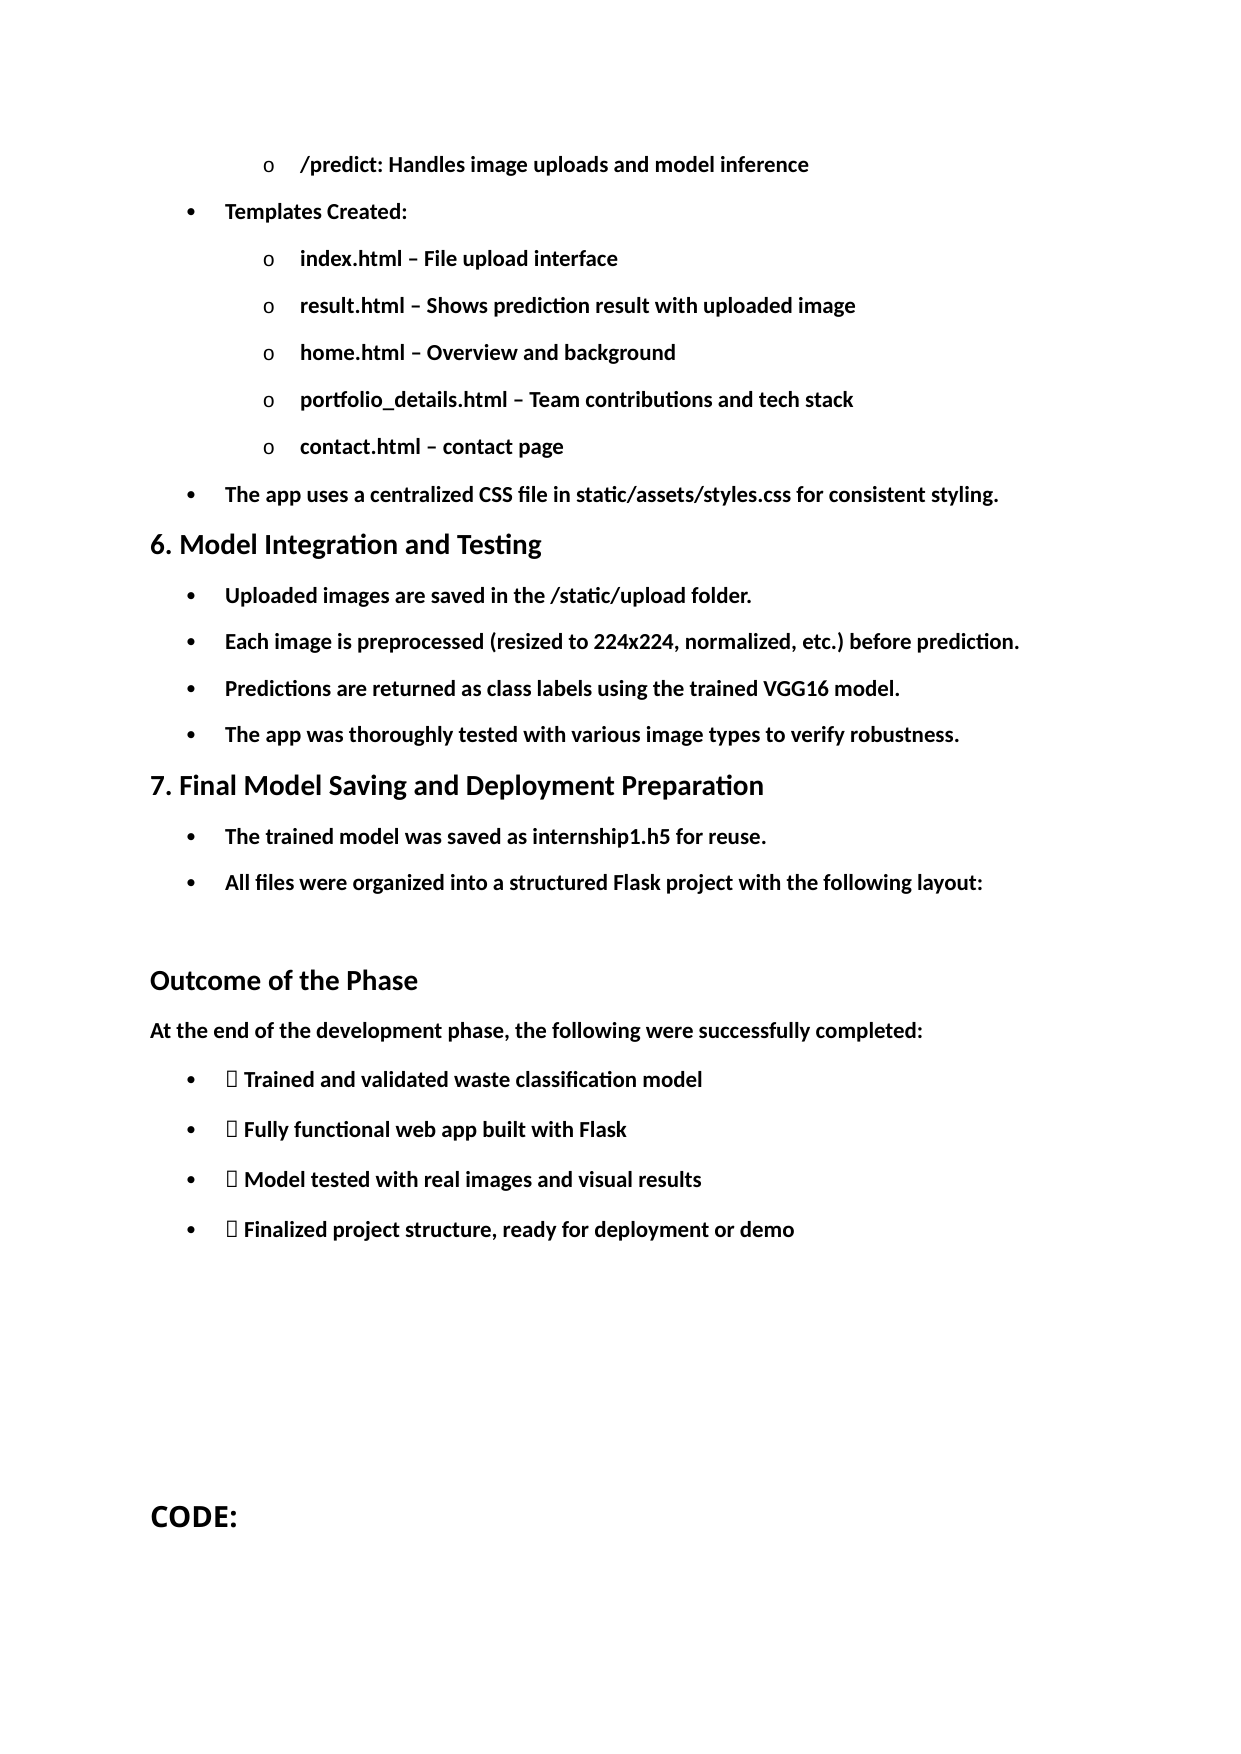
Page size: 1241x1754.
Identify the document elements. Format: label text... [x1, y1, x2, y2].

list The app uses a centralized CSS file in static/assets/styles.css for consistent styling. [187, 480, 1090, 508]
list /predict: Handles image uploads and model inference [262, 150, 1090, 178]
list Each image is preprocessed (resized to 224x224, normalized, etc.) before prediction. [187, 627, 1090, 656]
list contact.html – contact page [262, 432, 1090, 461]
text 6. Model Integration and Testing [150, 526, 1090, 562]
list The app was thoroughly tested with various image types to verify robustness. [187, 721, 1090, 749]
list index.html – File upload interface [262, 244, 1090, 272]
list 🧪 Model tested with real images and visual results [187, 1163, 1090, 1194]
text At the end of the development phase, the following were successfully completed: [150, 1016, 1090, 1044]
list All files were organized into a structured Flask project with the following layout: [187, 868, 1090, 896]
list 🧠 Trained and validated waste classification model [187, 1063, 1090, 1094]
list Templates Created: [187, 197, 1090, 225]
list Uploaded images are saved in the /static/upload folder. [187, 581, 1090, 609]
list result.html – Shows prediction result with uploaded image [262, 291, 1090, 319]
text 7. Final Model Saving and Deployment Preparation [150, 767, 1090, 803]
text CODE: [150, 1496, 1090, 1536]
text Outcome of the Phase [150, 962, 1090, 997]
list portfolio_details.html – Team contributions and tech stack [262, 385, 1090, 414]
list home.html – Overview and background [262, 338, 1090, 367]
list 💾 Finalized project structure, ready for deployment or demo [187, 1213, 1090, 1244]
list 🌐 Fully functional web app built with Flask [187, 1113, 1090, 1144]
list The trained model was saved as internship1.h5 for reuse. [187, 822, 1090, 850]
list Predictions are returned as class labels using the trained VGG16 model. [187, 674, 1090, 702]
